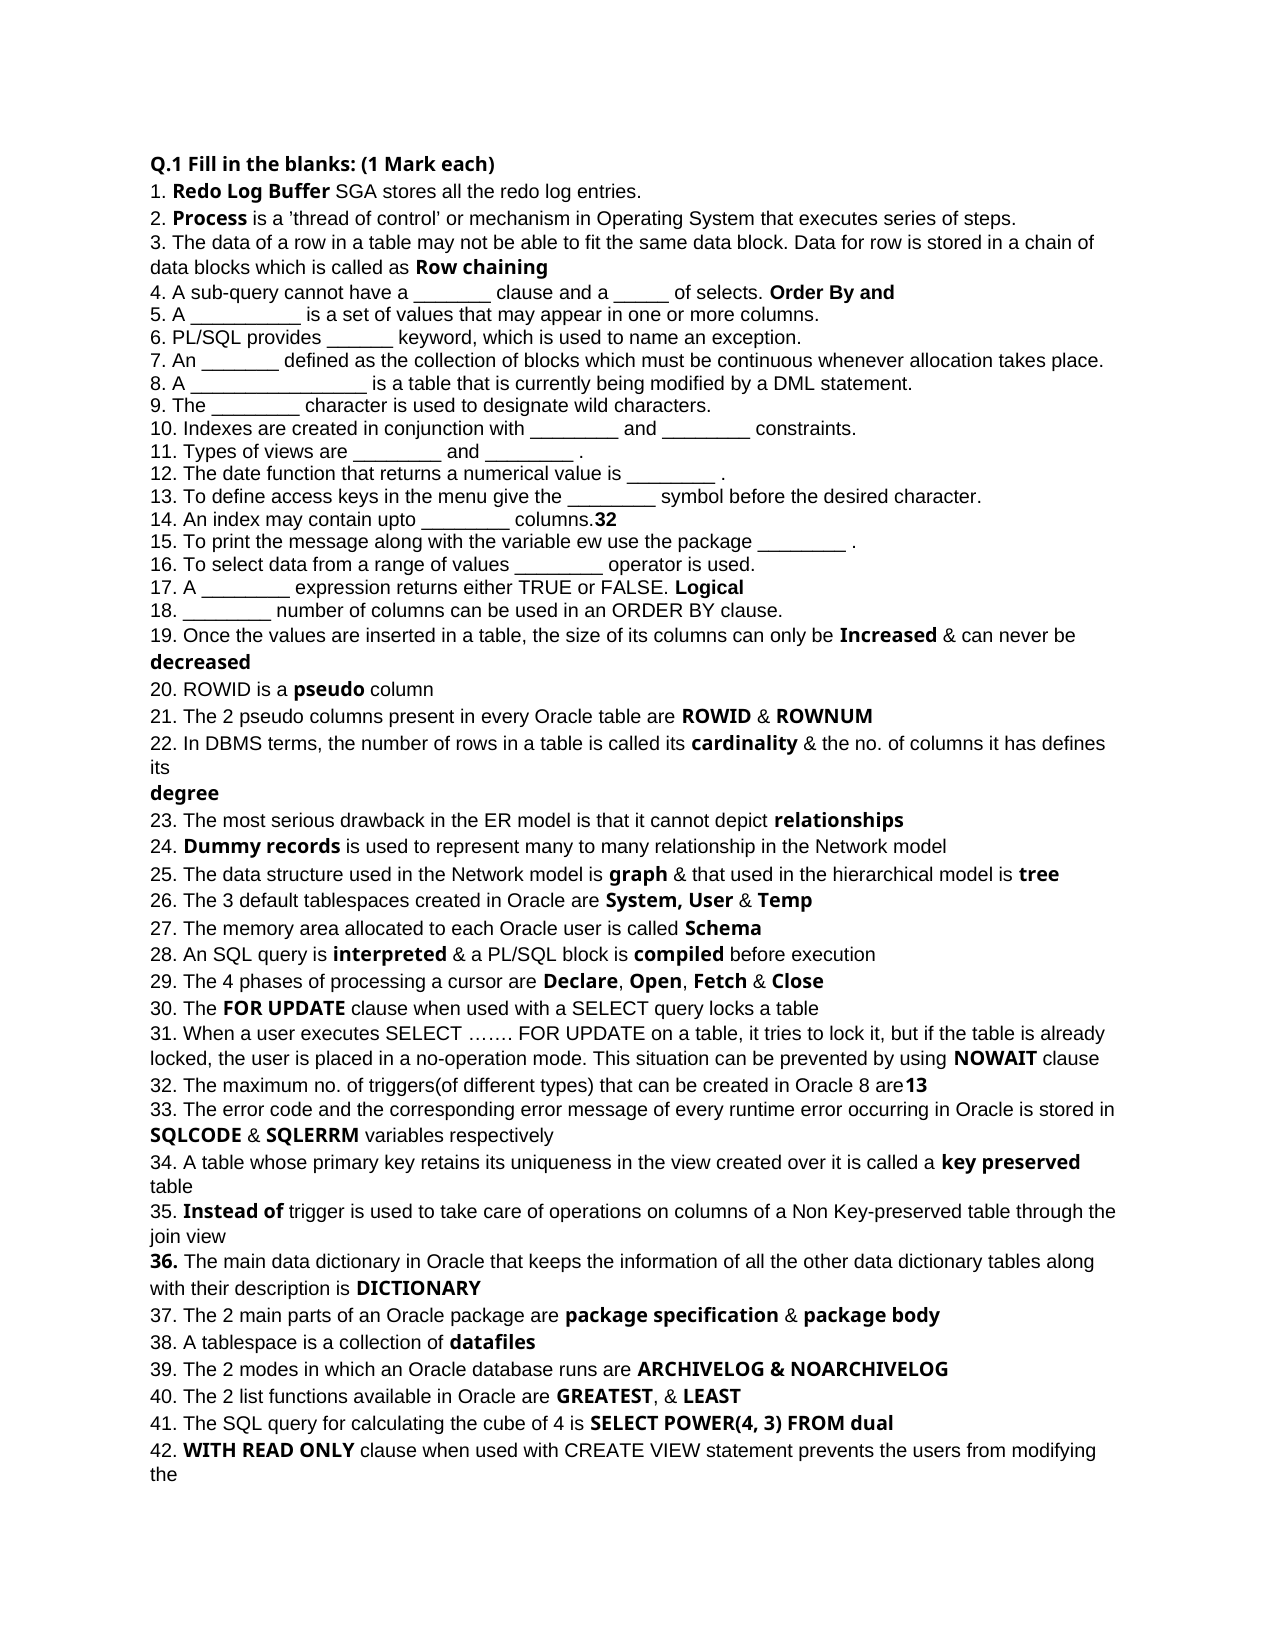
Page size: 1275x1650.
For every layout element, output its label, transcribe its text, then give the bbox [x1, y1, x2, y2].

text 36. The main data dictionary in Oracle that keeps the information of all the other data dictionary tables along [150, 1247, 1125, 1274]
text 4. A sub-query cannot have a _______ clause and a _____ of selects. Order By and [150, 281, 1125, 303]
text locked, the user is placed in a no-operation mode. This situation can be prevented by using NOWAIT clause [150, 1044, 1125, 1071]
text 25. The data structure used in the Network model is graph & that used in the hierarchical model is tree [150, 860, 1125, 887]
text 39. The 2 modes in which an Oracle database runs are ARCHIVELOG & NOARCHIVELOG [150, 1355, 1125, 1382]
text 27. The memory area allocated to each Oracle user is called Schema [150, 914, 1125, 941]
text 31. When a user executes SELECT ……. FOR UPDATE on a table, it tries to lock it, but if the table is already [150, 1022, 1125, 1044]
text 40. The 2 list functions available in Oracle are GREATEST, & LEAST [150, 1382, 1125, 1409]
text 9. The ________ character is used to designate wild characters. [150, 394, 1125, 417]
text 26. The 3 default tablespaces created in Oracle are System, User & Temp [150, 887, 1125, 914]
text 21. The 2 pseudo columns present in every Oracle table are ROWID & ROWNUM [150, 702, 1125, 729]
text 13. To define access keys in the menu give the ________ symbol before the desired character. [150, 485, 1125, 508]
text 22. In DBMS terms, the number of rows in a table is called its cardinality & the no. of columns it has defines its [150, 729, 1125, 779]
text 38. A tablespace is a collection of datafiles [150, 1328, 1125, 1355]
text 34. A table whose primary key retains its uniqueness in the view created over it is called a key preserved table [150, 1148, 1125, 1198]
text 2. Process is a ’thread of control’ or mechanism in Operating System that executes series of steps. [150, 204, 1125, 231]
text 15. To print the message along with the variable ew use the package ________ . [150, 530, 1125, 553]
text Q.1 Fill in the blanks: (1 Mark each) [150, 150, 1125, 177]
text decreased [150, 648, 1125, 675]
text 30. The FOR UPDATE clause when used with a SELECT query locks a table [150, 995, 1125, 1022]
text 28. An SQL query is interpreted & a PL/SQL block is compiled before execution [150, 941, 1125, 968]
text 10. Indexes are created in conjunction with ________ and ________ constraints. [150, 417, 1125, 439]
text 23. The most serious drawback in the ER model is that it cannot depict relationships [150, 806, 1125, 833]
text 6. PL/SQL provides ______ keyword, which is used to name an exception. [150, 326, 1125, 349]
text 19. Once the values are inserted in a table, the size of its columns can only be Increased & can never be [150, 621, 1125, 648]
text 37. The 2 main parts of an Oracle package are package specification & package body [150, 1301, 1125, 1328]
text 12. The date function that returns a numerical value is ________ . [150, 462, 1125, 485]
text 35. Instead of trigger is used to take care of operations on columns of a Non Key-preserved table through the [150, 1198, 1125, 1225]
text 1. Redo Log Buffer SGA stores all the redo log entries. [150, 177, 1125, 204]
text 29. The 4 phases of processing a cursor are Declare, Open, Fetch & Close [150, 968, 1125, 995]
text 32. The maximum no. of triggers(of different types) that can be created in Oracle 8 are13 [150, 1071, 1125, 1098]
text 14. An index may contain upto ________ columns.32 [150, 508, 1125, 530]
text 7. An _______ defined as the collection of blocks which must be continuous whenever allocation takes place. [150, 349, 1125, 371]
text 24. Dummy records is used to represent many to many relationship in the Network model [150, 833, 1125, 860]
text 16. To select data from a range of values ________ operator is used. [150, 553, 1125, 576]
text 11. Types of views are ________ and ________ . [150, 439, 1125, 462]
text 33. The error code and the corresponding error message of every runtime error occurring in Oracle is stored in [150, 1098, 1125, 1121]
text 17. A ________ expression returns either TRUE or FALSE. Logical [150, 576, 1125, 598]
text 3. The data of a row in a table may not be able to fit the same data block. Data for row is stored in a chain of [150, 231, 1125, 254]
text 41. The SQL query for calculating the cube of 4 is SELECT POWER(4, 3) FROM dual [150, 1409, 1125, 1436]
text 8. A ________________ is a table that is currently being modified by a DML statement. [150, 371, 1125, 394]
text SQLCODE & SQLERRM variables respectively [150, 1121, 1125, 1148]
text 5. A __________ is a set of values that may appear in one or more columns. [150, 303, 1125, 326]
text 18. ________ number of columns can be used in an ORDER BY clause. [150, 598, 1125, 621]
text data blocks which is called as Row chaining [150, 254, 1125, 281]
text degree [150, 779, 1125, 806]
text 42. WITH READ ONLY clause when used with CREATE VIEW statement prevents the users from modifying the [150, 1436, 1125, 1486]
text 20. ROWID is a pseudo column [150, 675, 1125, 702]
text join view [150, 1225, 1125, 1247]
text with their description is DICTIONARY [150, 1274, 1125, 1301]
